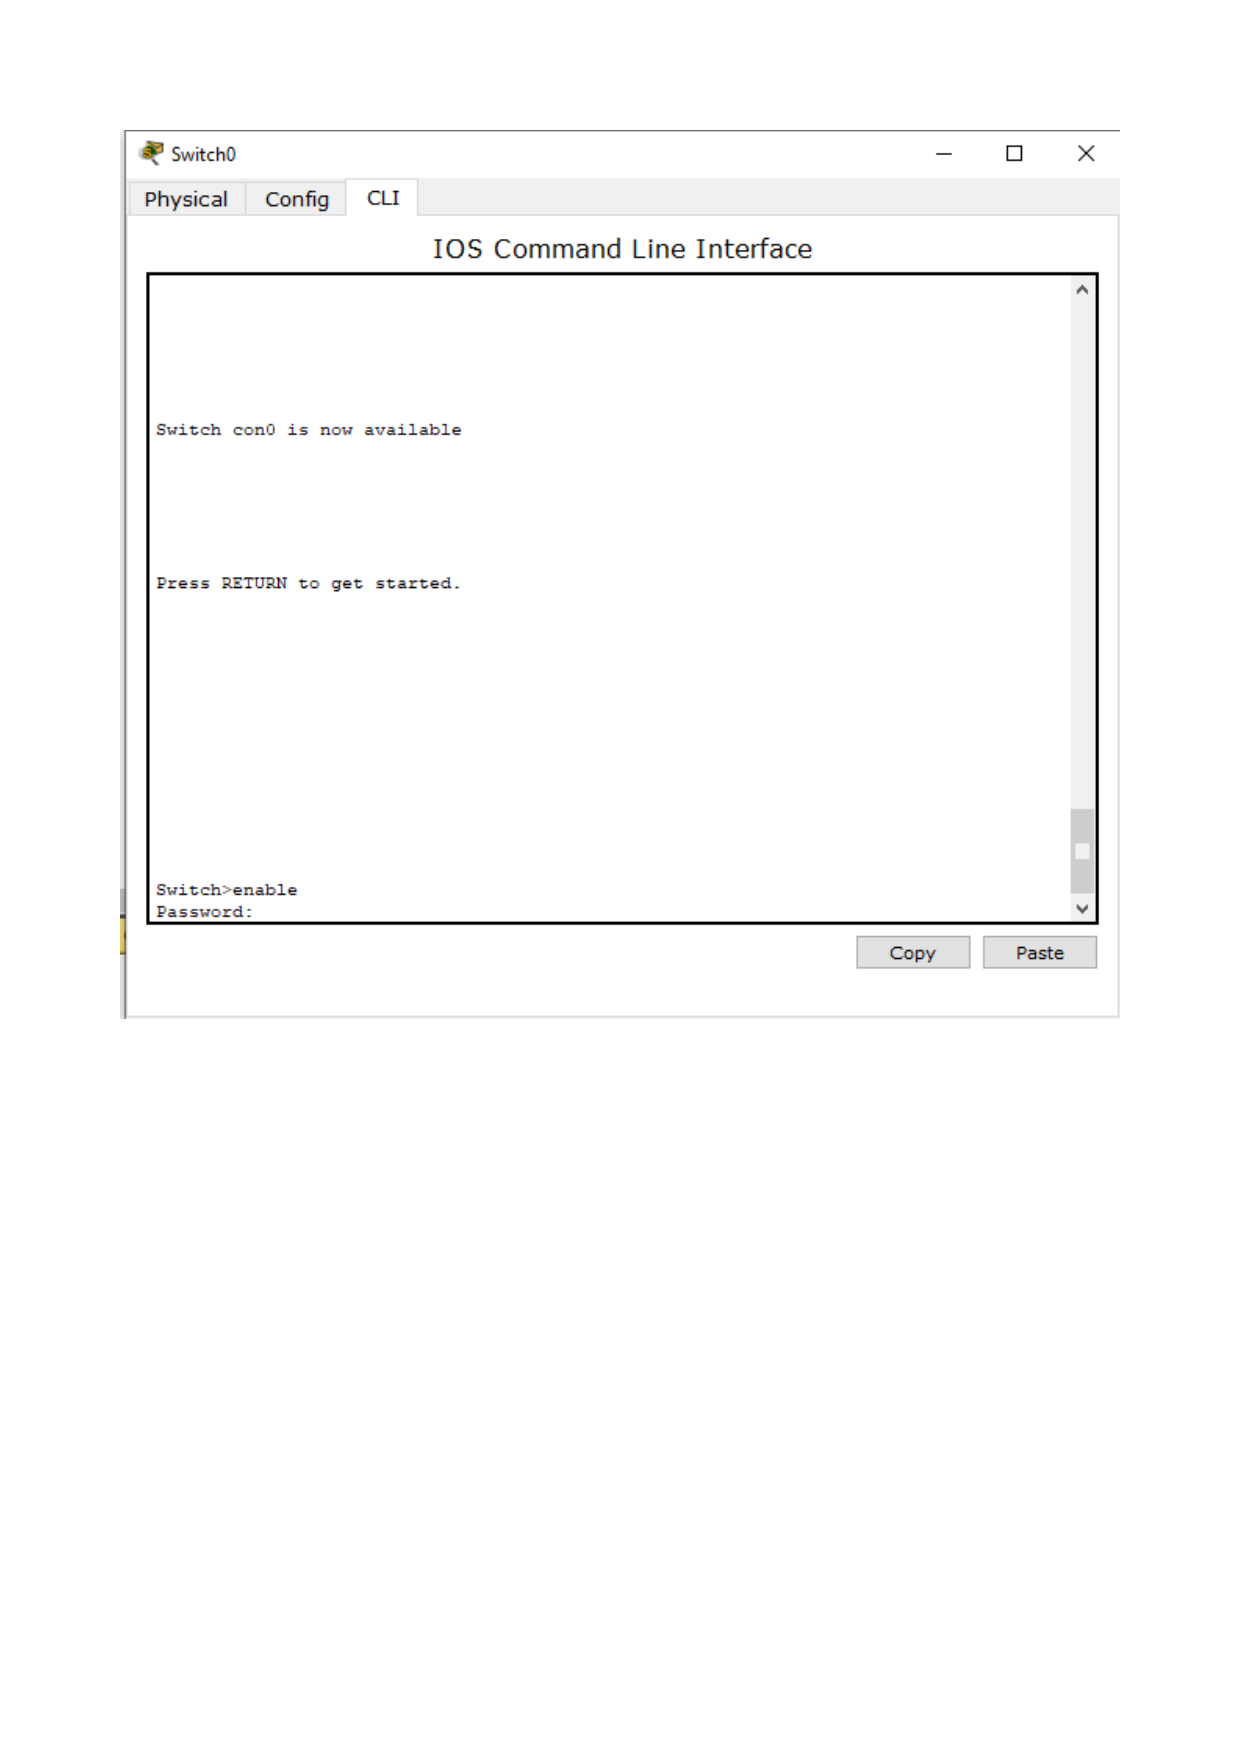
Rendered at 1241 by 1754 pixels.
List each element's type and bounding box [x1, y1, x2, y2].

picture [120, 130, 1121, 1019]
